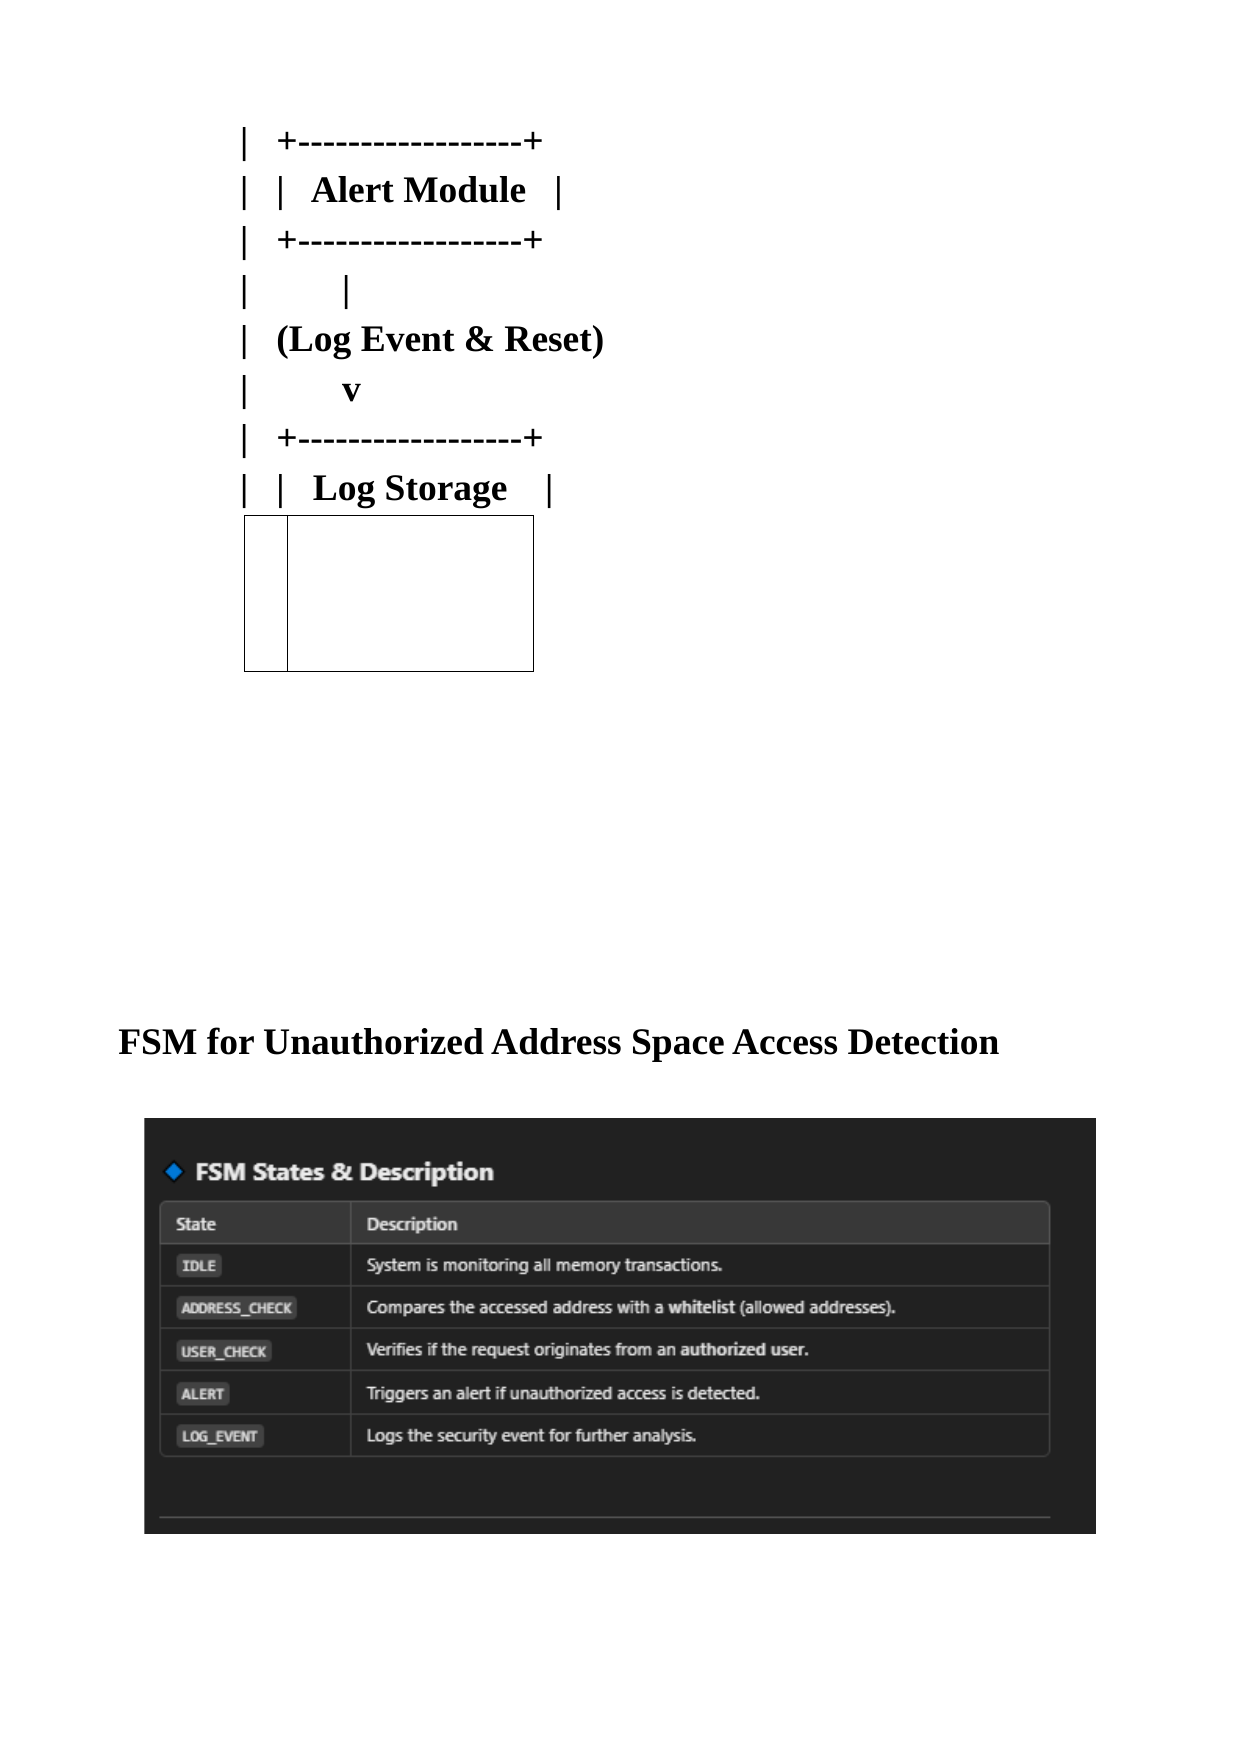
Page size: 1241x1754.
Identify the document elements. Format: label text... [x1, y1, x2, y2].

text | +------------------+ [118, 416, 1122, 459]
text | | Alert Module | [118, 168, 1122, 211]
table_header [288, 516, 533, 671]
text | +------------------+ [118, 118, 1122, 161]
text | v [118, 366, 1122, 409]
picture [144, 1118, 1096, 1534]
text | | Log Storage | [118, 465, 1122, 508]
table_header [245, 516, 287, 671]
text FSM for Unauthorized Address Space Access Detection [118, 1019, 1122, 1062]
text | (Log Event & Reset) [118, 316, 1122, 359]
text | | [118, 267, 1122, 310]
text | +------------------+ [118, 217, 1122, 260]
